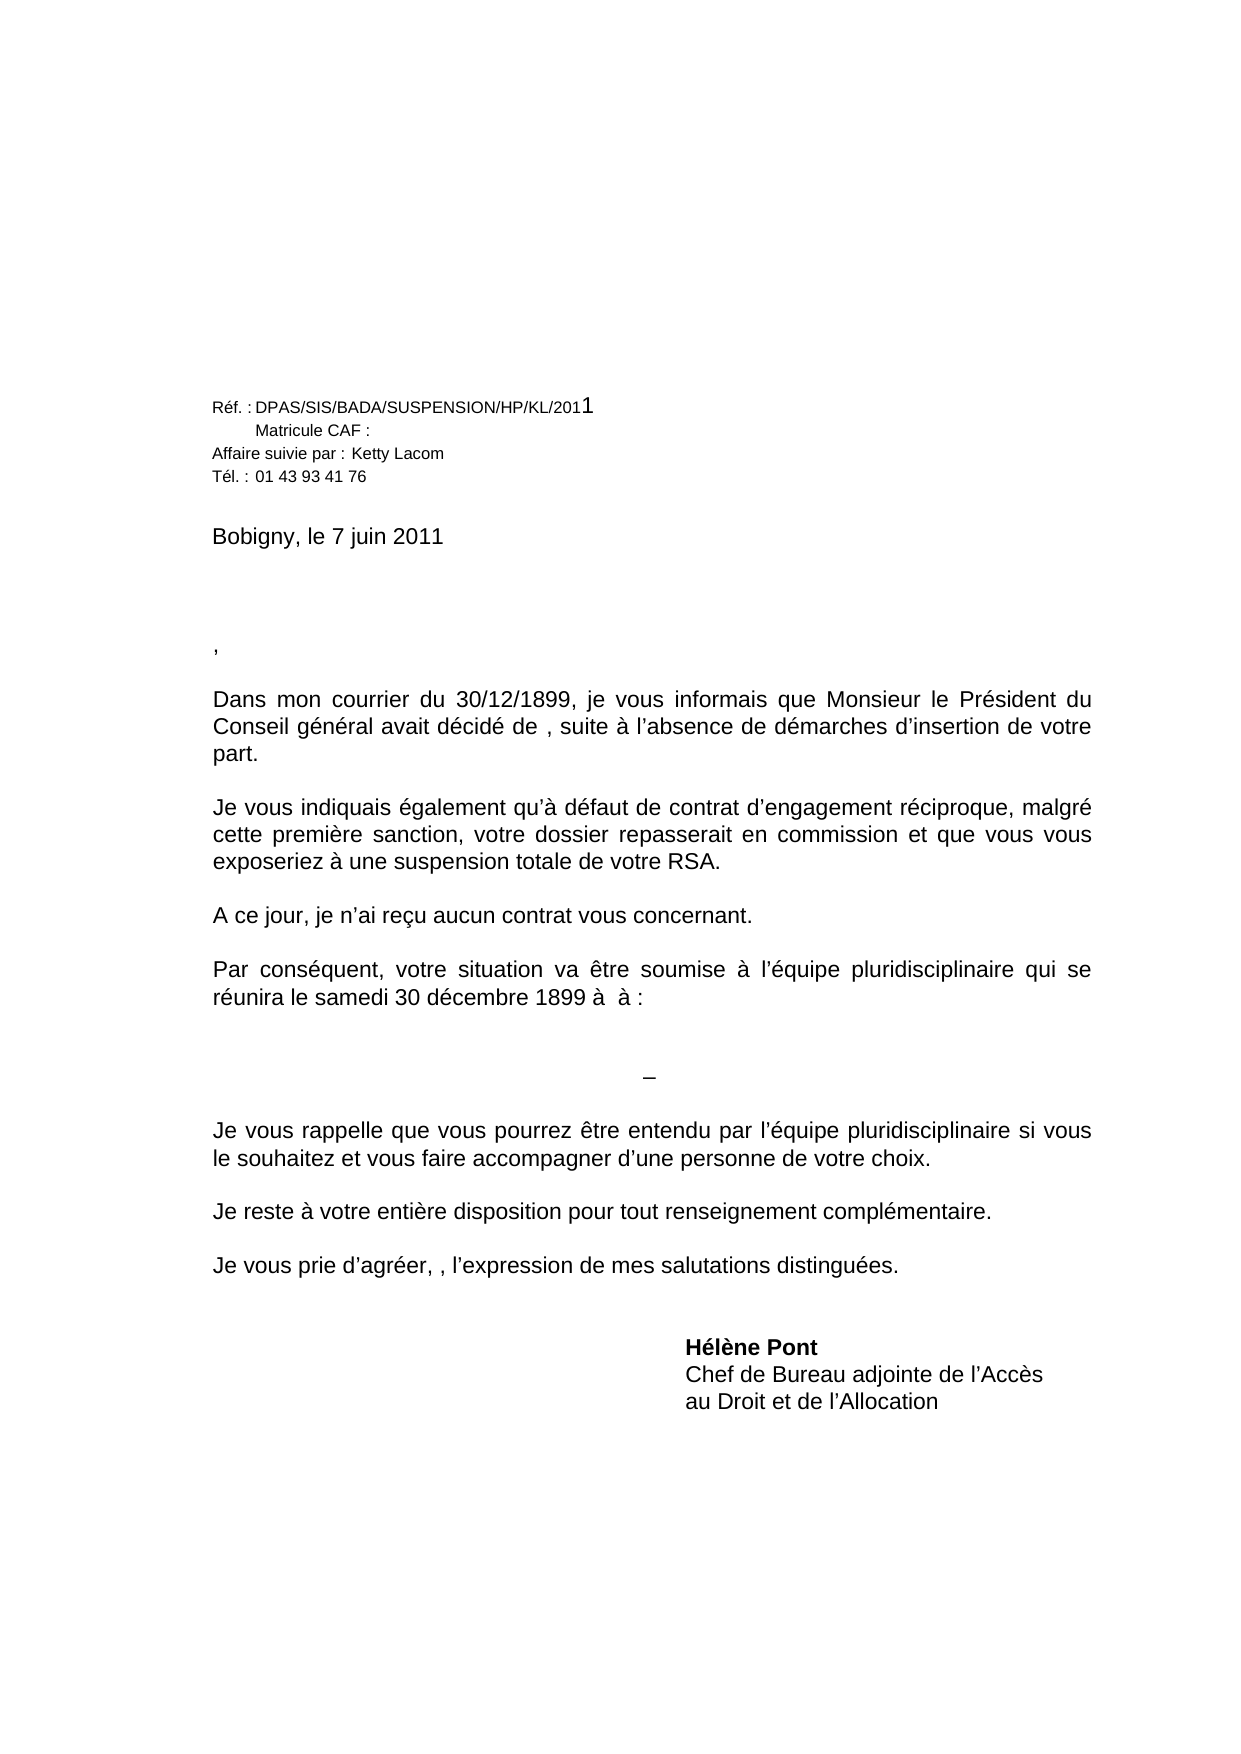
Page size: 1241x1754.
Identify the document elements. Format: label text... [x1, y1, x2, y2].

table_header [655, 278, 1159, 361]
table_cell [685, 379, 1159, 510]
table_cell 01 43 93 41 76 [255, 464, 655, 487]
table_cell [212, 487, 655, 510]
text Chef de Bureau adjointe de l’Accès [685, 1360, 1092, 1387]
table_cell DPAS/SIS/BADA/SUSPENSION/HP/KL/2011 Matricule CAF : [255, 395, 655, 441]
table_cell Ketty Lacom [351, 441, 655, 464]
table_cell Réf. : [212, 395, 255, 441]
text Je vous rappelle que vous pourrez être entendu par l’équipe pluridisciplinaire si vous le souhaitez et vous faire accompagner d’une personne de votre choix. [213, 1117, 1092, 1171]
table_cell Bobigny, le 7 juin 2011 [212, 523, 1159, 549]
table_header [212, 278, 655, 361]
text Je vous indiquais également qu’à défaut de contrat d’engagement réciproque, malgré cette première sanction, votre dossier repasserait en commission et que vous vous exposeriez à une suspension totale de votre RSA. [213, 793, 1092, 874]
text Par conséquent, votre situation va être soumise à l’équipe pluridisciplinaire qui se réunira le samedi 30 décembre 1899 à à : [213, 956, 1092, 1010]
table_cell Tél. : [212, 464, 255, 487]
text au Droit et de l’Allocation [685, 1387, 1092, 1414]
text A ce jour, je n’ai reçu aucun contrat vous concernant. [213, 902, 1092, 929]
text – [213, 1063, 1092, 1090]
text Dans mon courrier du 30/12/1899, je vous informais que Monsieur le Président du Conseil général avait décidé de , suite à l’absence de démarches d’insertion de votre part. [213, 685, 1092, 766]
text Hélène Pont [685, 1333, 1092, 1360]
table_cell [212, 379, 655, 395]
table_cell [655, 379, 685, 510]
table_cell Affaire suivie par : [212, 441, 351, 464]
table_cell [212, 510, 1159, 522]
text Je vous prie d’agréer, , l’expression de mes salutations distinguées. [213, 1251, 1092, 1278]
text , [213, 631, 1092, 658]
table_cell [212, 361, 1159, 379]
text Je reste à votre entière disposition pour tout renseignement complémentaire. [213, 1198, 1092, 1224]
